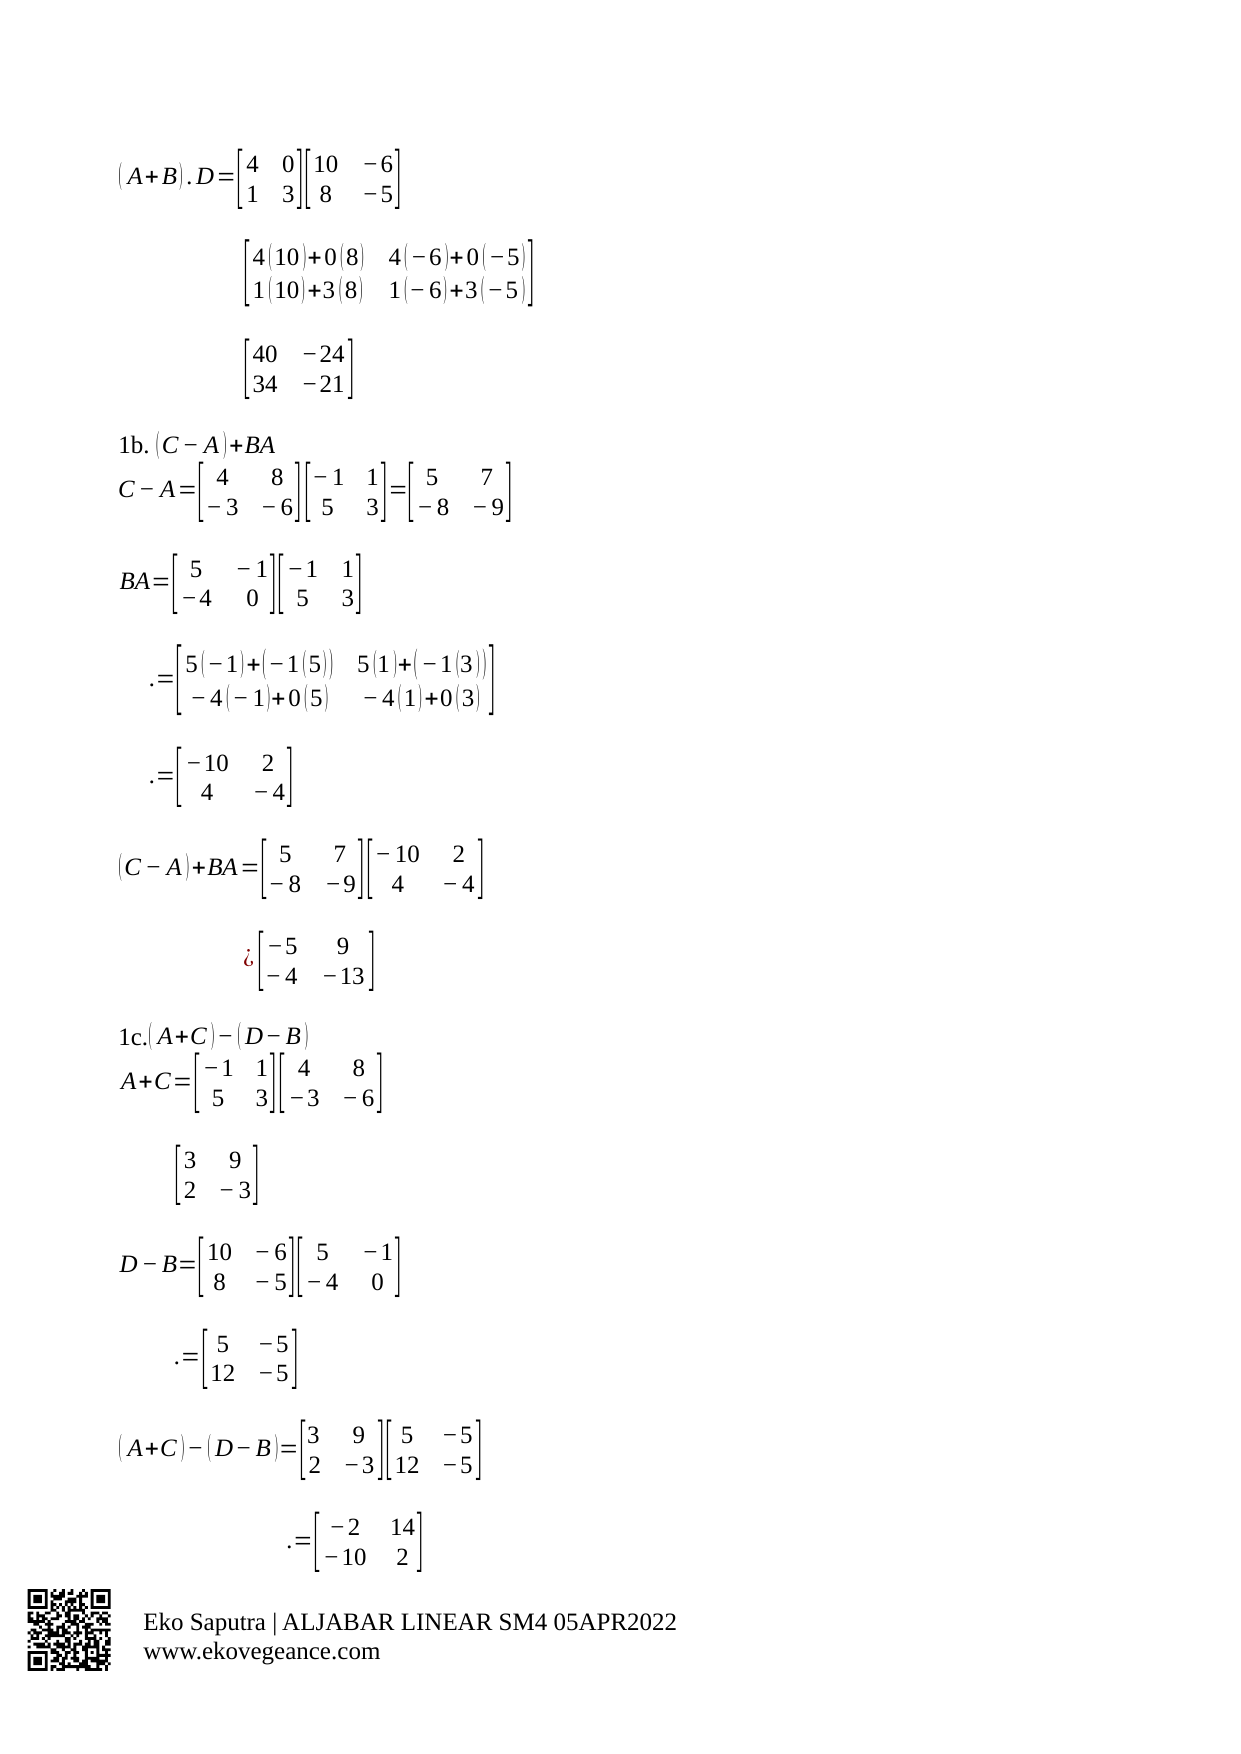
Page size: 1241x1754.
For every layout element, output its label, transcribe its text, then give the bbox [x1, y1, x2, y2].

text 1c. [118, 1021, 1122, 1052]
text 1b. [118, 430, 1122, 460]
